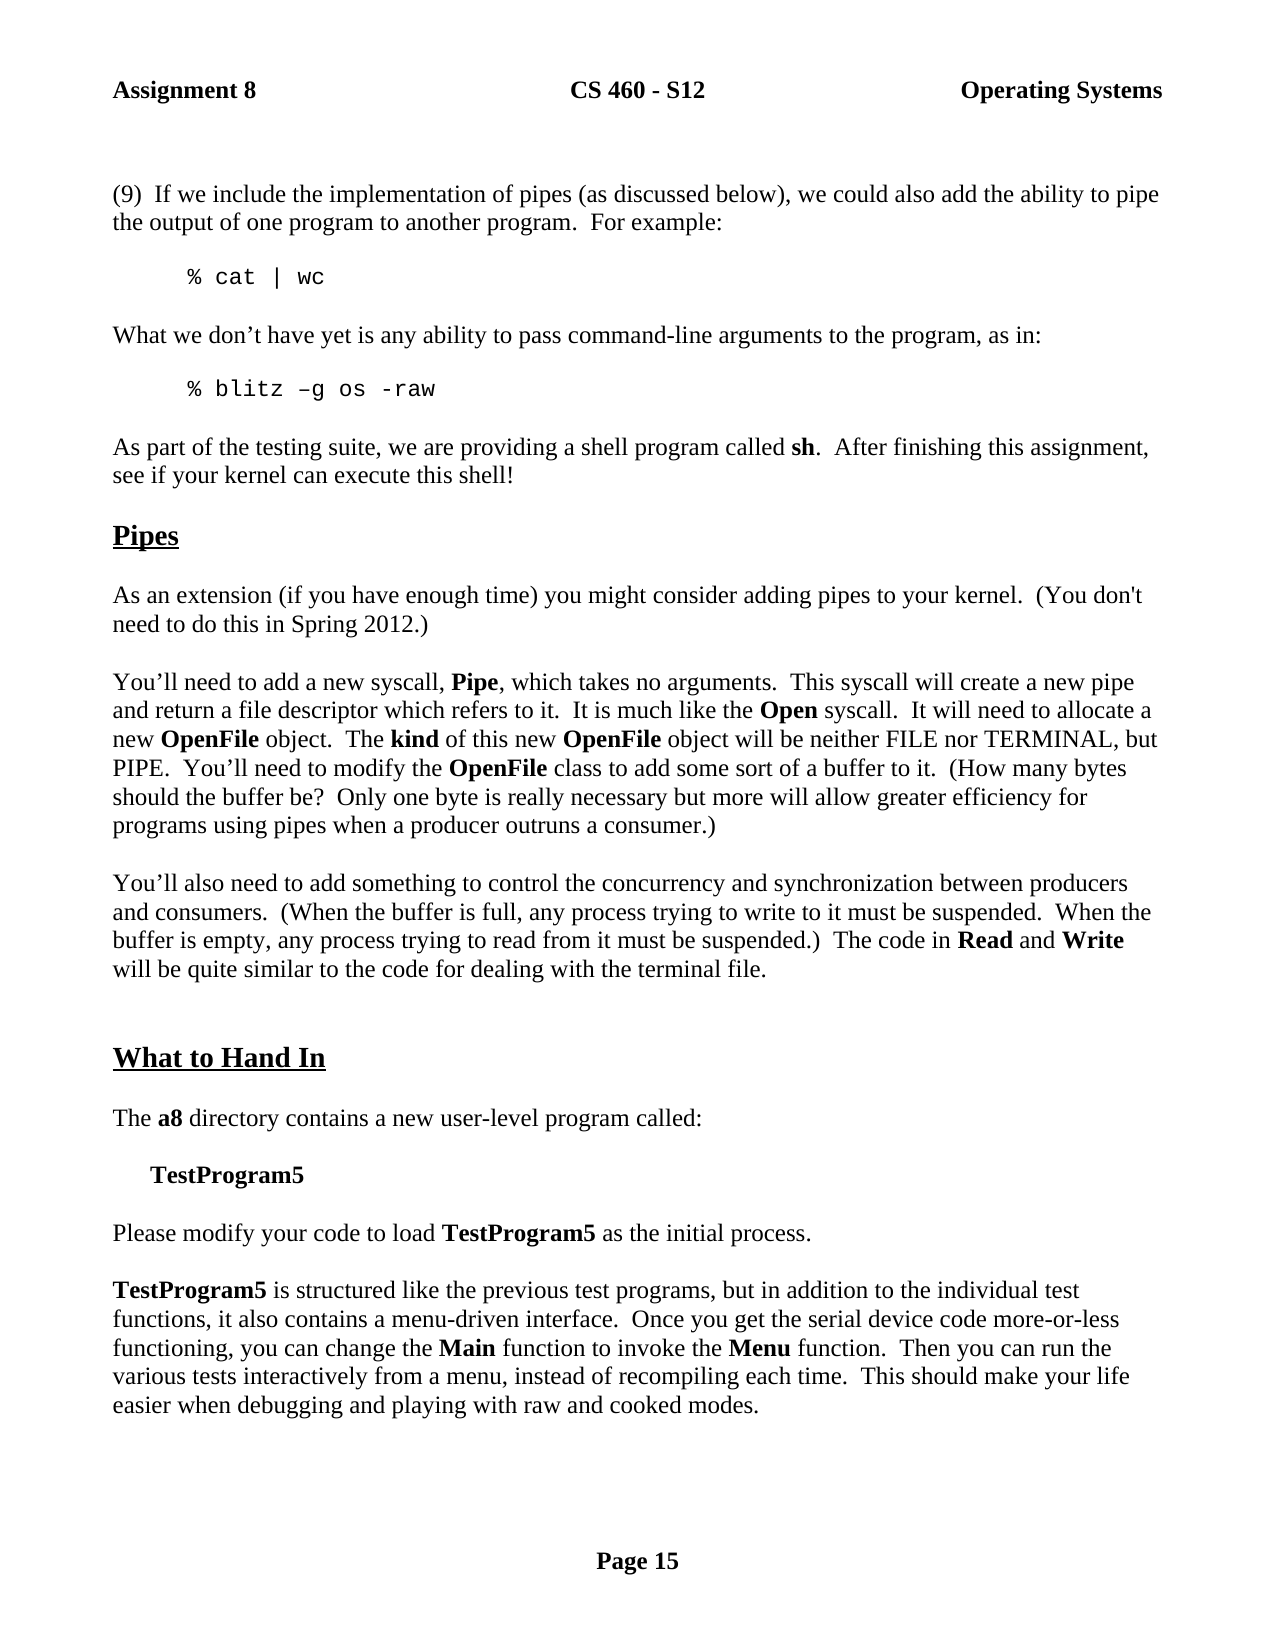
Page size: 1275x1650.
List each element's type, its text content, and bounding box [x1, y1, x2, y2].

text TestProgram5 is structured like the previous test programs, but in addition to the individual test functions, it also contains a menu-driven interface. Once you get the serial device code more-or-less functioning, you can change the Main function to invoke the Menu function. Then you can run the various tests interactively from a menu, instead of recompiling each time. This should make your life easier when debugging and playing with raw and cooked modes. [112, 1275, 1162, 1419]
text The a8 directory contains a new user-level program called: [112, 1103, 1162, 1131]
text You’ll need to add a new syscall, Pipe, which takes no arguments. This syscall will create a new pipe and return a file descriptor which refers to it. It is much like the Open syscall. It will need to allocate a new OpenFile object. The kind of this new OpenFile object will be neither FILE nor TERMINAL, but PIPE. You’ll need to modify the OpenFile class to add some sort of a buffer to it. (How many bytes should the buffer be? Only one byte is really necessary but more will allow greater efficiency for programs using pipes when a producer outruns a consumer.) [112, 667, 1162, 839]
subtitle What to Hand In [112, 1040, 1162, 1074]
text Please modify your code to load TestProgram5 as the initial process. [112, 1218, 1162, 1246]
subtitle Pipes [112, 518, 1162, 552]
text % cat | wc [112, 265, 1162, 291]
text (9) If we include the implementation of pipes (as discussed below), we could also add the ability to pipe the output of one program to another program. For example: [112, 179, 1162, 236]
text What we don’t have yet is any ability to pass command-line arguments to the program, as in: [112, 320, 1162, 348]
text TestProgram5 [112, 1160, 1162, 1189]
text As part of the testing suite, we are providing a shell program called sh. After finishing this assignment, see if your kernel can execute this shell! [112, 432, 1162, 489]
text You’ll also need to add something to control the concurrency and synchronization between producers and consumers. (When the buffer is full, any process trying to write to it must be suspended. When the buffer is empty, any process trying to read from it must be suspended.) The code in Read and Write will be quite similar to the code for dealing with the terminal file. [112, 868, 1162, 983]
text As an extension (if you have enough time) you might consider adding pipes to your kernel. (You don't need to do this in Spring 2012.) [112, 580, 1162, 638]
text % blitz –g os -raw [112, 377, 1162, 403]
